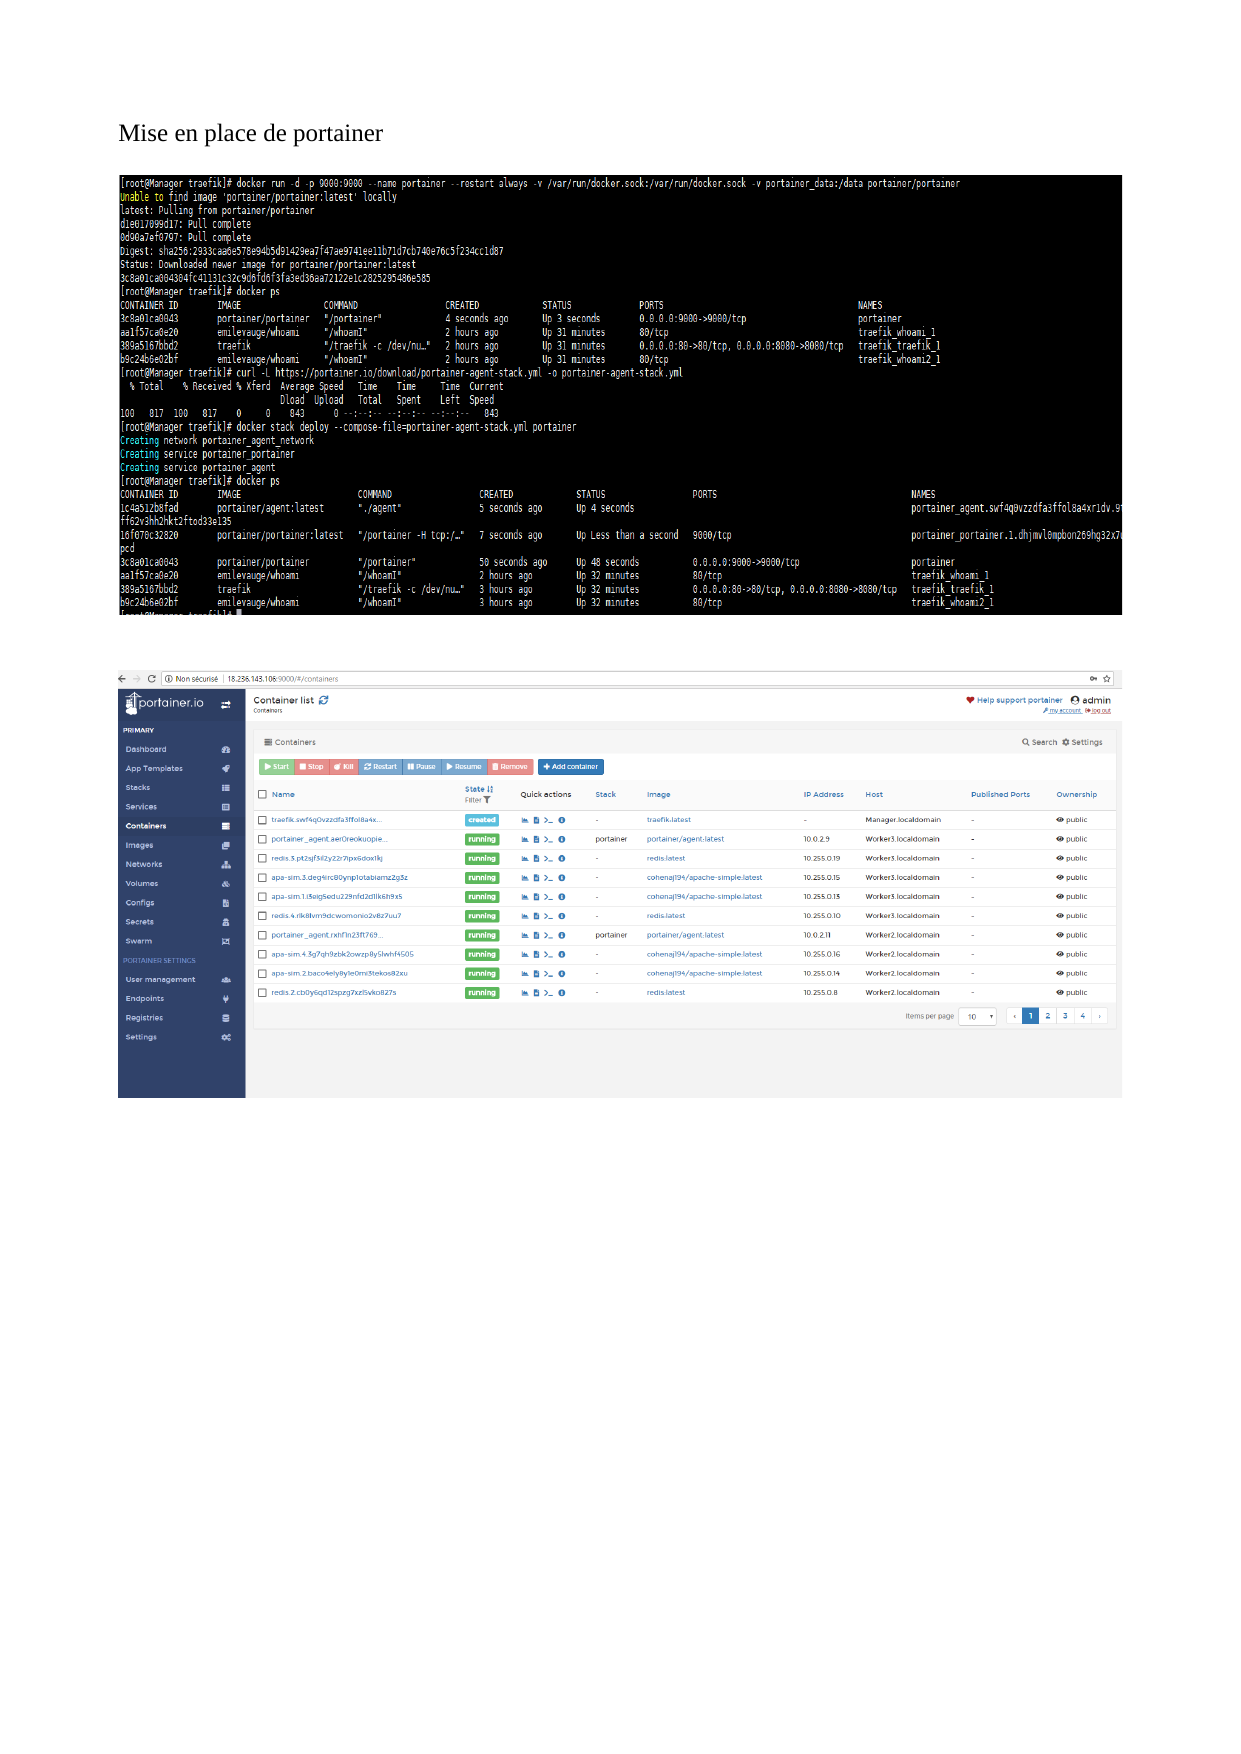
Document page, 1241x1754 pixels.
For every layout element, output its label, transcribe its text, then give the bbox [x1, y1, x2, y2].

picture [118, 670, 1123, 1098]
picture [118, 175, 1123, 615]
text Mise en place de portainer [118, 118, 1122, 147]
